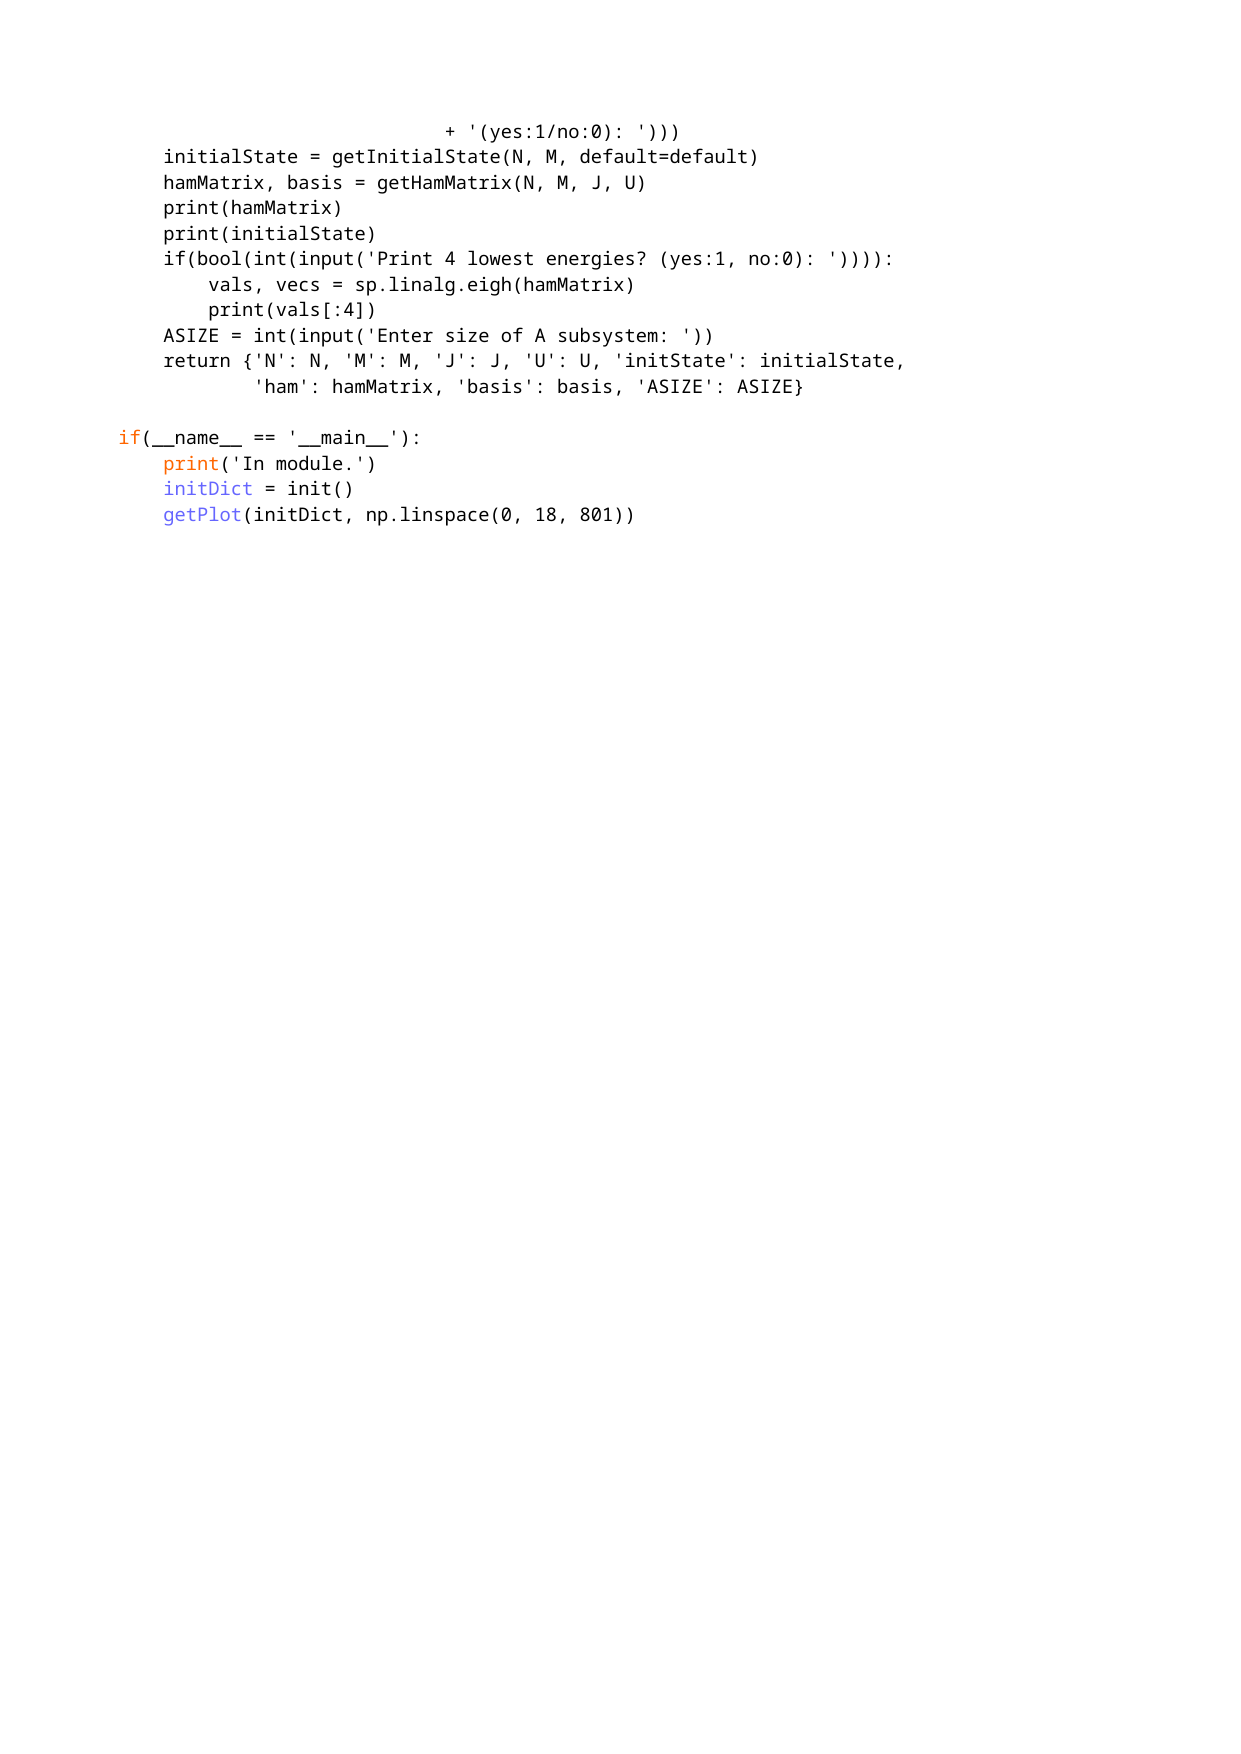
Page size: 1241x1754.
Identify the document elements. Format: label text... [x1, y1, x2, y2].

text if(bool(int(input('Print 4 lowest energies? (yes:1, no:0): ')))): [118, 246, 1122, 271]
text print(hamMatrix) [118, 195, 1122, 220]
text vals, vecs = sp.linalg.eigh(hamMatrix) [118, 271, 1122, 297]
text if(__name__ == '__main__'): [118, 424, 1122, 450]
text ASIZE = int(input('Enter size of A subsystem: ')) [118, 322, 1122, 348]
text initialState = getInitialState(N, M, default=default) [118, 144, 1122, 169]
text print('In module.') [118, 450, 1122, 475]
text getPlot(initDict, np.linspace(0, 18, 801)) [118, 501, 1122, 526]
text print(initialState) [118, 220, 1122, 246]
text initDict = init() [118, 475, 1122, 501]
text + '(yes:1/no:0): '))) [118, 118, 1122, 144]
text hamMatrix, basis = getHamMatrix(N, M, J, U) [118, 169, 1122, 195]
text print(vals[:4]) [118, 297, 1122, 322]
text return {'N': N, 'M': M, 'J': J, 'U': U, 'initState': initialState, [118, 348, 1122, 373]
text 'ham': hamMatrix, 'basis': basis, 'ASIZE': ASIZE} [118, 373, 1122, 399]
